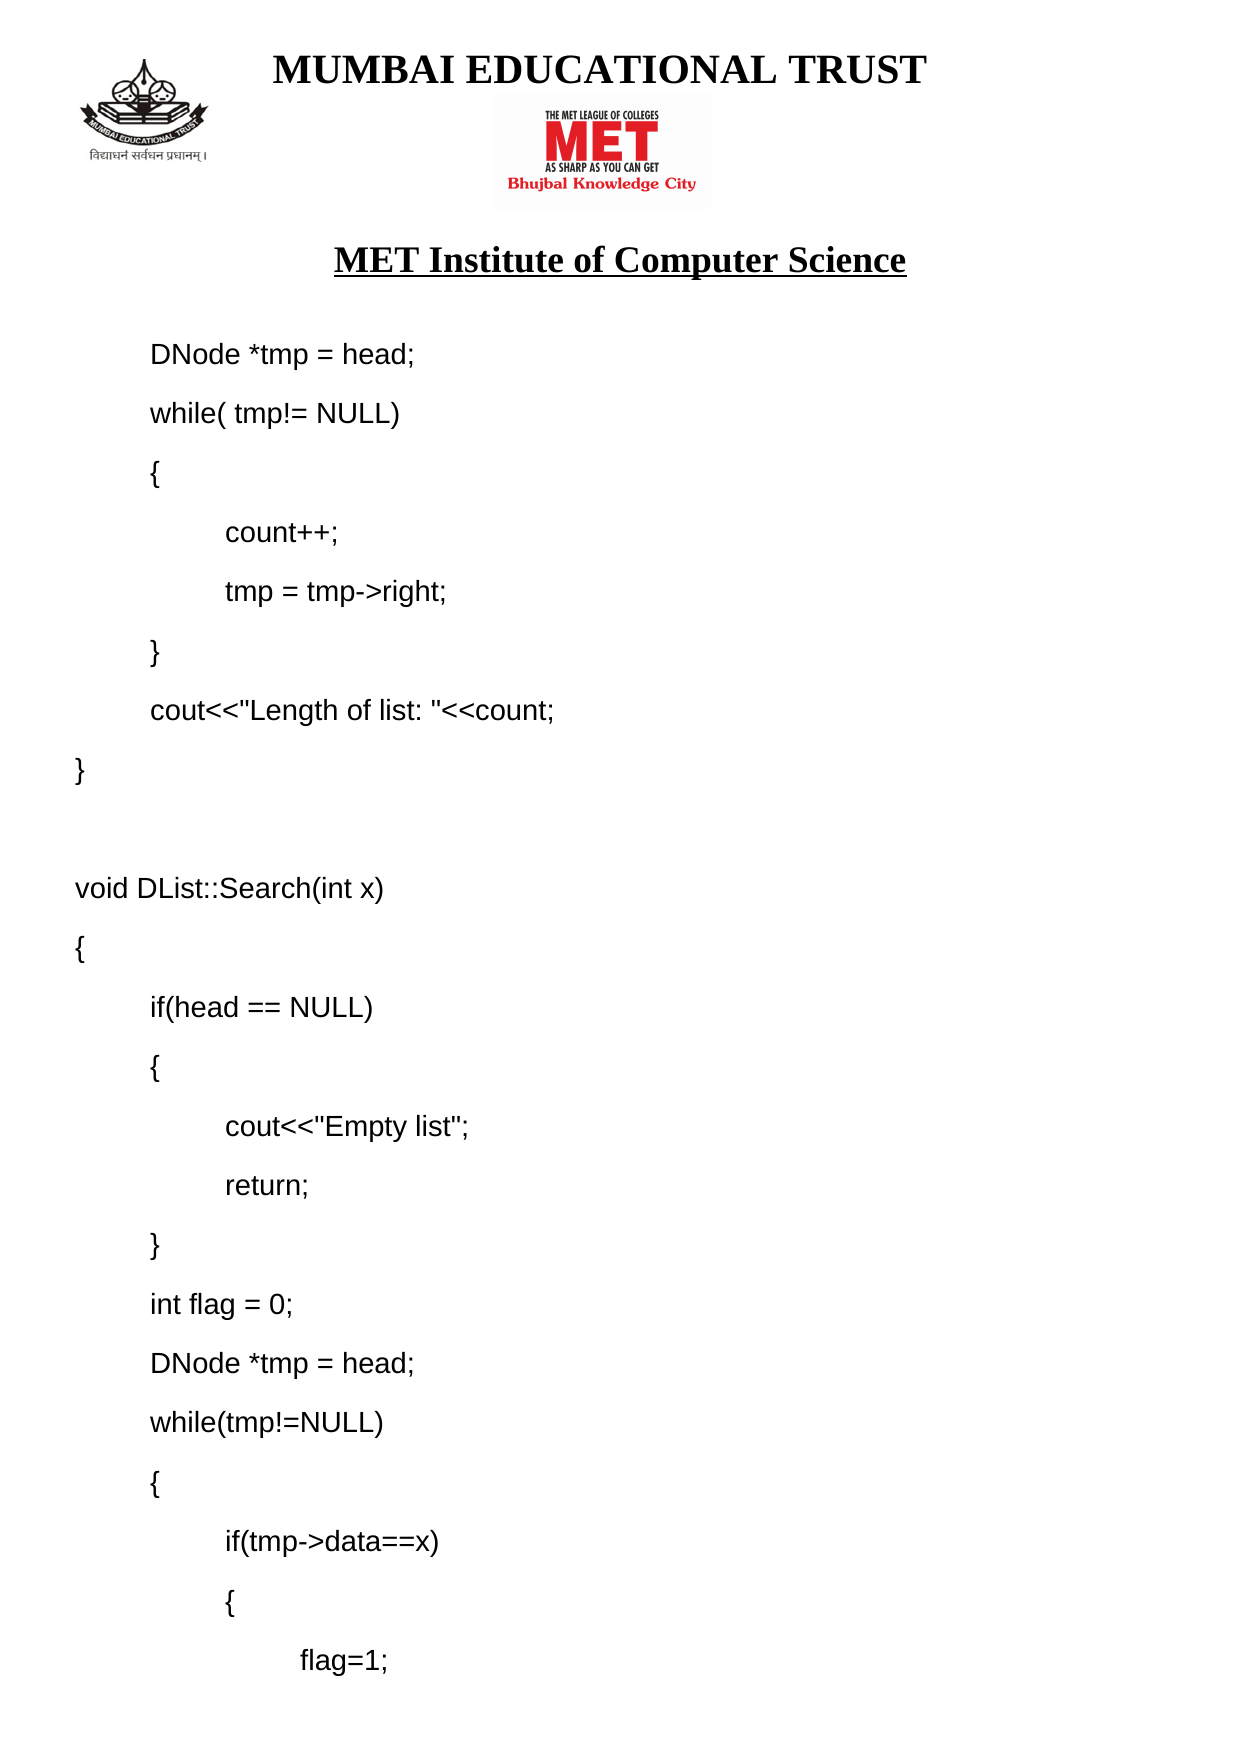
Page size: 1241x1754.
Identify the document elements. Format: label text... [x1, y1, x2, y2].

text } [75, 1227, 1165, 1261]
text return; [75, 1168, 1165, 1201]
text flag=1; [75, 1643, 1165, 1676]
picture [492, 92, 712, 210]
text if(tmp->data==x) [75, 1524, 1165, 1558]
text { [75, 1465, 1165, 1498]
text cout<<"Length of list: "<<count; [75, 693, 1165, 726]
text void DList::Search(int x) [75, 871, 1165, 904]
text { [75, 455, 1165, 489]
text DNode *tmp = head; [75, 337, 1165, 370]
text int flag = 0; [75, 1287, 1165, 1320]
picture [79, 59, 209, 162]
text while(tmp!=NULL) [75, 1405, 1165, 1439]
text count++; [75, 515, 1165, 548]
text while( tmp!= NULL) [75, 396, 1165, 429]
text { [75, 930, 1165, 964]
text if(head == NULL) [75, 990, 1165, 1023]
text { [75, 1049, 1165, 1083]
text { [75, 1583, 1165, 1617]
text tmp = tmp->right; [75, 574, 1165, 608]
text } [75, 752, 1165, 786]
text DNode *tmp = head; [75, 1346, 1165, 1379]
text } [75, 633, 1165, 667]
text cout<<"Empty list"; [75, 1108, 1165, 1142]
